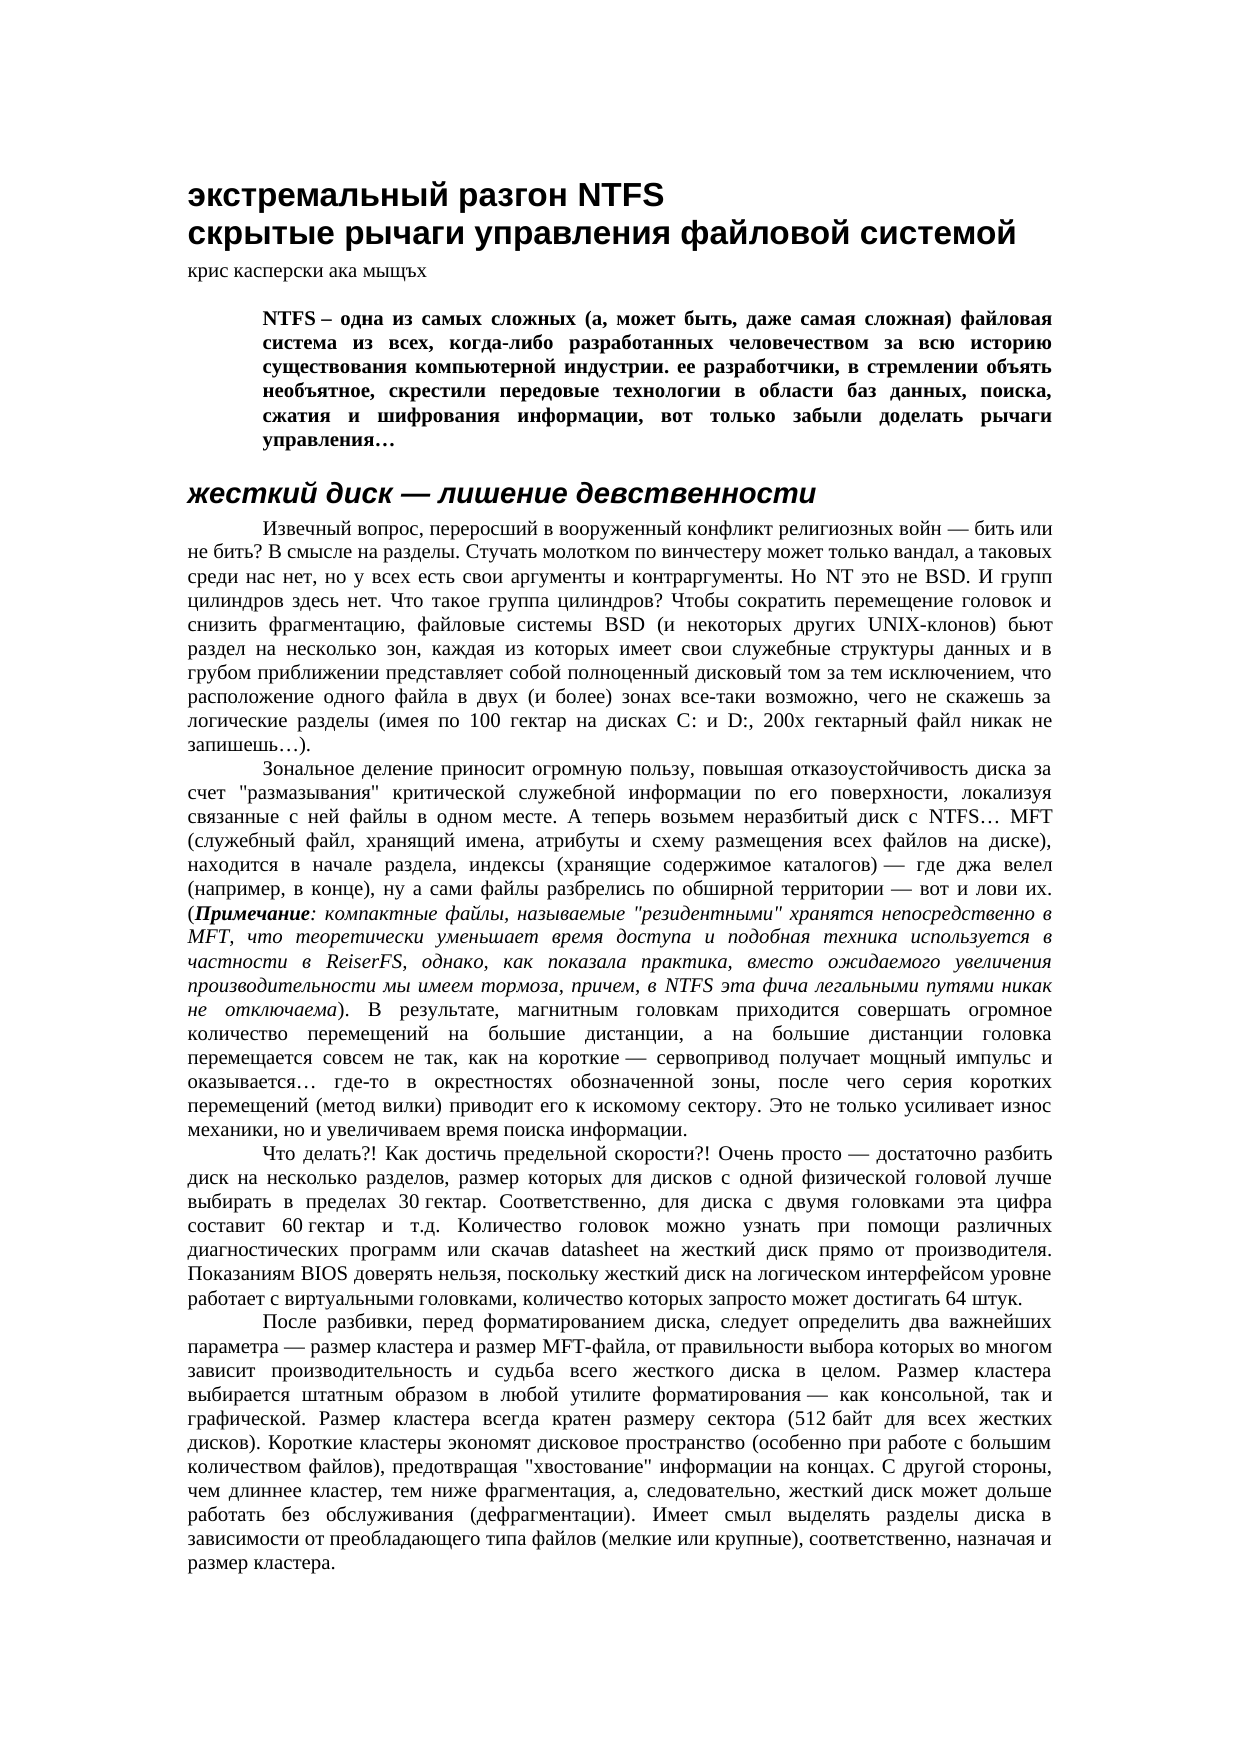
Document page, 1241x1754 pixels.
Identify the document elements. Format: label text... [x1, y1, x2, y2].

subtitle жесткий диск — лишение девственности [187, 476, 1053, 509]
subtitle экстремальный разгон NTFS скрытые рычаги управления файловой системой [187, 175, 1053, 252]
text крис касперски ака мыщъх [187, 258, 1053, 282]
text Что делать?! Как достичь предельной скорости?! Очень просто — достаточно разбить диск на несколько разделов, размер которых для дисков с одной физической головой лучше выбирать в пределах 30 гектар. Соответственно, для диска с двумя головками эта цифра составит 60 гектар и т.д. Количество головок можно узнать при помощи различных диагностических программ или скачав datasheet на жесткий диск прямо от производителя. Показаниям BIOS доверять нельзя, поскольку жесткий диск на логическом интерфейсом уровне работает с виртуальными головками, количество которых запросто может достигать 64 штук. [187, 1141, 1053, 1309]
text После разбивки, перед форматированием диска, следует определить два важнейших параметра — размер кластера и размер MFT-файла, от правильности выбора которых во многом зависит производительность и судьба всего жесткого диска в целом. Размер кластера выбирается штатным образом в любой утилите форматирования — как консольной, так и графической. Размер кластера всегда кратен размеру сектора (512 байт для всех жестких дисков). Короткие кластеры экономят дисковое пространство (особенно при работе с большим количеством файлов), предотвращая "хвостование" информации на концах. С другой стороны, чем длиннее кластер, тем ниже фрагментация, а, следовательно, жесткий диск может дольше работать без обслуживания (дефрагментации). Имеет смыл выделять разделы диска в зависимости от преобладающего типа файлов (мелкие или крупные), соответственно, назначая и размер кластера. [187, 1309, 1053, 1574]
text Извечный вопрос, переросший в вооруженный конфликт религиозных войн — бить или не бить? В смысле на разделы. Стучать молотком по винчестеру может только вандал, а таковых среди нас нет, но у всех есть свои аргументы и контраргументы. Но NT это не BSD. И групп цилиндров здесь нет. Что такое группа цилиндров? Чтобы сократить перемещение головок и снизить фрагментацию, файловые системы BSD (и некоторых других UNIX-клонов) бьют раздел на несколько зон, каждая из которых имеет свои служебные структуры данных и в грубом приближении представляет собой полноценный дисковый том за тем исключением, что расположение одного файла в двух (и более) зонах все-таки возможно, чего не скажешь за логические разделы (имея по 100 гектар на дисках С: и D:, 200х гектарный файл никак не запишешь…). [187, 515, 1053, 756]
text Зональное деление приносит огромную пользу, повышая отказоустойчивость диска за счет "размазывания" критической служебной информации по его поверхности, локализуя связанные с ней файлы в одном месте. А теперь возьмем неразбитый диск с NTFS… MFT (служебный файл, хранящий имена, атрибуты и схему размещения всех файлов на диске), находится в начале раздела, индексы (хранящие содержимое каталогов) — где джа велел (например, в конце), ну а сами файлы разбрелись по обширной территории — вот и лови их. (Примечание: компактные файлы, называемые "резидентными" хранятся непосредственно в MFT, что теоретически уменьшает время доступа и подобная техника используется в частности в ReiserFS, однако, как показала практика, вместо ожидаемого увеличения производительности мы имеем тормоза, причем, в NTFS эта фича легальными путями никак не отключаема). В результате, магнитным головкам приходится совершать огромное количество перемещений на большие дистанции, а на большие дистанции головка перемещается совсем не так, как на короткие — сервопривод получает мощный импульс и оказывается… где-то в окрестностях обозначенной зоны, после чего серия коротких перемещений (метод вилки) приводит его к искомому сектору. Это не только усиливает износ механики, но и увеличиваем время поиска информации. [187, 756, 1053, 1141]
text NTFS – одна из самых сложных (а, может быть, даже самая сложная) файловая система из всех, когда-либо разработанных человечеством за всю историю существования компьютерной индустрии. ее разработчики, в стремлении объять необъятное, скрестили передовые технологии в области баз данных, поиска, сжатия и шифрования информации, вот только забыли доделать рычаги управления… [262, 306, 1053, 451]
